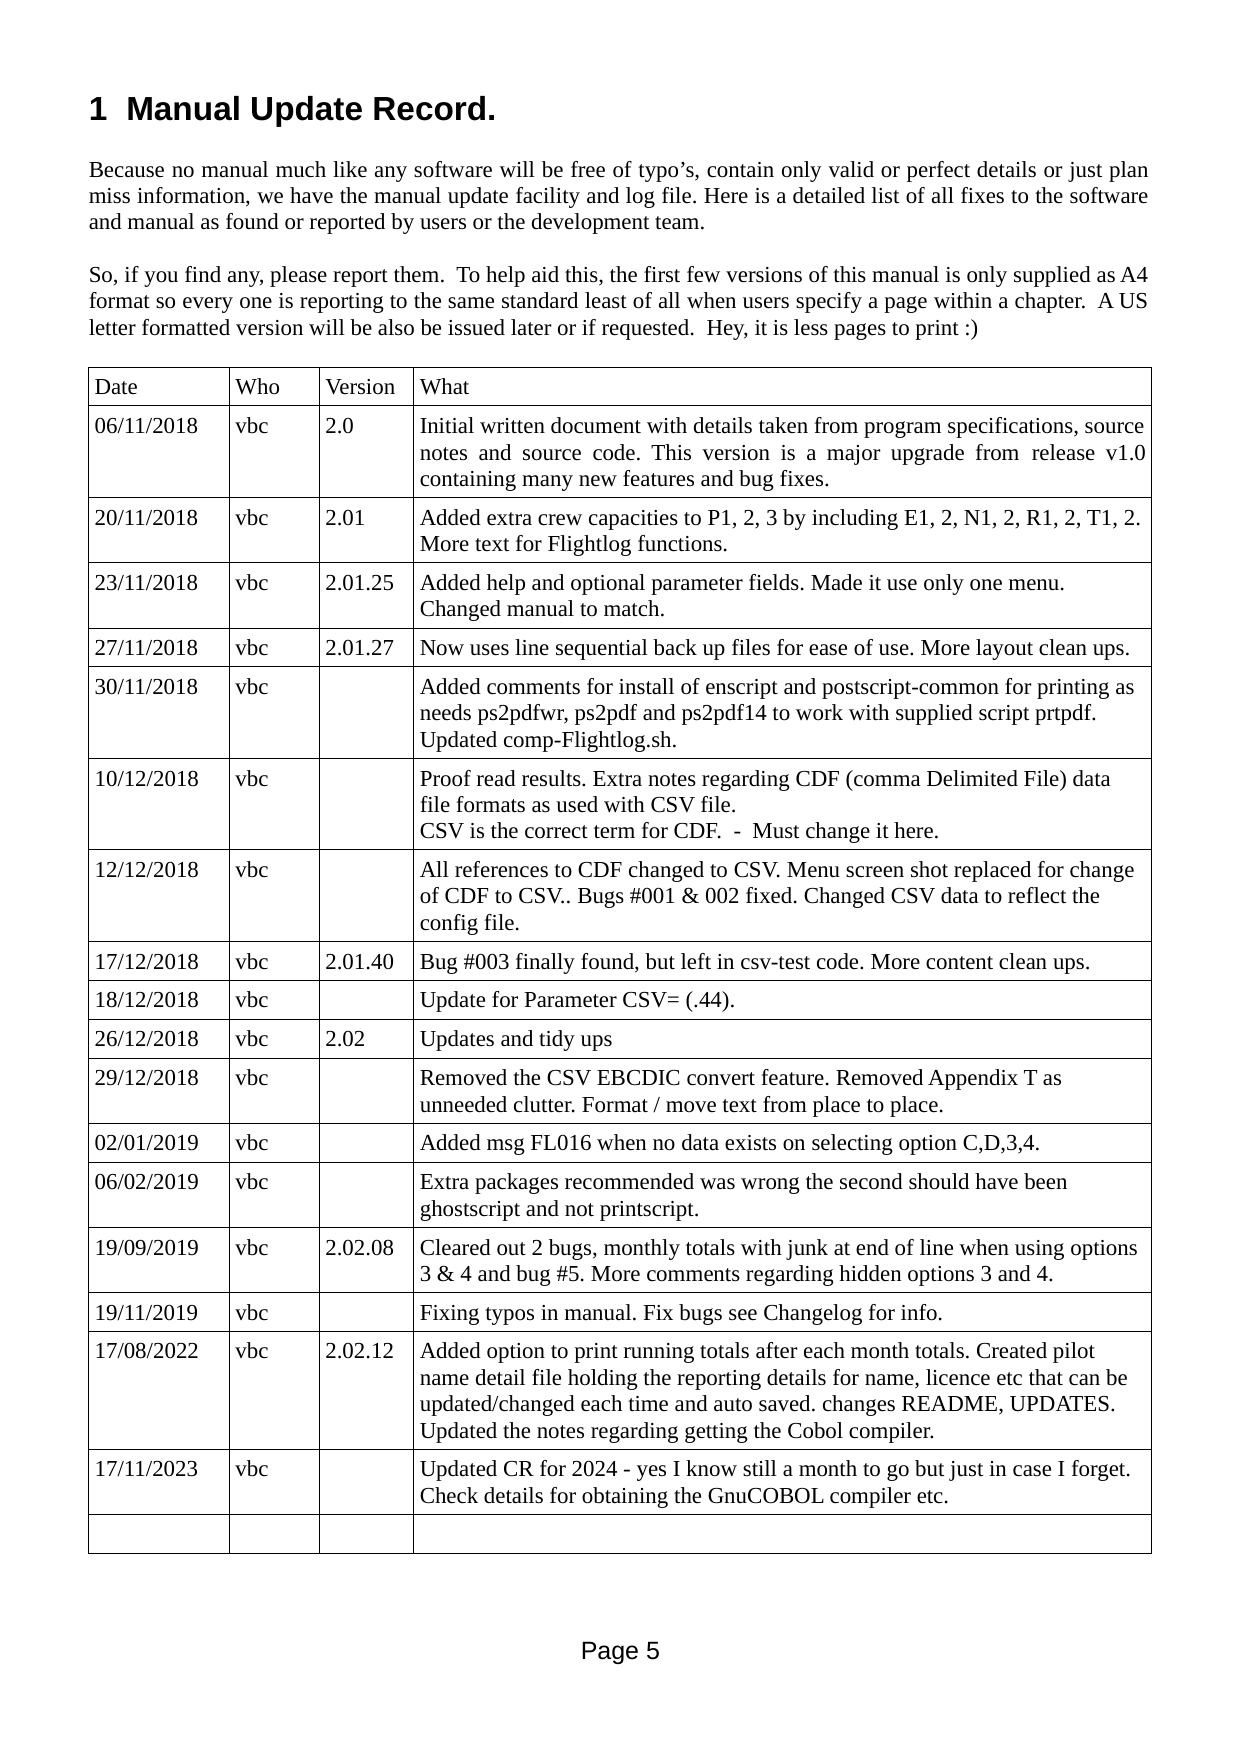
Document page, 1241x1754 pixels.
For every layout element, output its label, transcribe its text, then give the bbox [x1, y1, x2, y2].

table_cell Bug #003 finally found, but left in csv-test code. More content clean ups. [414, 942, 1151, 980]
table_cell Fixing typos in manual. Fix bugs see Changelog for info. [414, 1293, 1151, 1331]
table_cell [320, 1515, 413, 1553]
table_cell vbc [230, 629, 319, 666]
table_cell [320, 1124, 413, 1162]
table_cell [320, 850, 413, 941]
table_cell vbc [230, 1228, 319, 1292]
table_cell 26/12/2018 [89, 1020, 229, 1057]
table_cell vbc [230, 406, 319, 497]
table_cell [414, 1515, 1151, 1553]
table_cell vbc [230, 981, 319, 1019]
table_cell vbc [230, 1163, 319, 1227]
table_cell Added option to print running totals after each month totals. Created pilot name detail file holding the reporting details for name, licence etc that can be updated/changed each time and auto saved. changes README, UPDATES. Updated the notes regarding getting the Cobol compiler. [414, 1332, 1151, 1449]
table_cell 17/12/2018 [89, 942, 229, 980]
table_cell vbc [230, 850, 319, 941]
table_header Version [320, 368, 413, 405]
table_cell vbc [230, 1293, 319, 1331]
table_cell [320, 1450, 413, 1514]
table_cell vbc [230, 1450, 319, 1514]
table_cell Updates and tidy ups [414, 1020, 1151, 1057]
table_cell Cleared out 2 bugs, monthly totals with junk at end of line when using options 3 & 4 and bug #5. More comments regarding hidden options 3 and 4. [414, 1228, 1151, 1292]
table_cell 18/12/2018 [89, 981, 229, 1019]
table_cell 2.02.12 [320, 1332, 413, 1449]
table_cell 30/11/2018 [89, 667, 229, 758]
table_cell 19/11/2019 [89, 1293, 229, 1331]
text So, if you find any, please report them. To help aid this, the first few versions of this manual is only supplied as A4 format so every one is reporting to the same standard least of all when users specify a page within a chapter. A US letter formatted version will be also be issued later or if requested. Hey, it is less pages to print :) [88, 261, 1152, 340]
table_cell vbc [230, 563, 319, 627]
table_cell 2.02 [320, 1020, 413, 1057]
table_cell Update for Parameter CSV= (.44). [414, 981, 1151, 1019]
table_cell [320, 759, 413, 849]
table_cell 2.01 [320, 498, 413, 562]
subtitle Manual Update Record. [88, 88, 1152, 127]
table_cell Added msg FL016 when no data exists on selecting option C,D,3,4. [414, 1124, 1151, 1162]
table_cell 2.02.08 [320, 1228, 413, 1292]
table_cell vbc [230, 1124, 319, 1162]
table_header What [414, 368, 1151, 405]
table_cell Proof read results. Extra notes regarding CDF (comma Delimited File) data file formats as used with CSV file. CSV is the correct term for CDF. - Must change it here. [414, 759, 1151, 849]
table_cell 10/12/2018 [89, 759, 229, 849]
table_cell vbc [230, 1020, 319, 1057]
table_cell 20/11/2018 [89, 498, 229, 562]
table_cell [320, 667, 413, 758]
table_cell 17/11/2023 [89, 1450, 229, 1514]
table_cell vbc [230, 1332, 319, 1449]
table_cell [320, 1293, 413, 1331]
table_cell Added comments for install of enscript and postscript-common for printing as needs ps2pdfwr, ps2pdf and ps2pdf14 to work with supplied script prtpdf. Updated comp-Flightlog.sh. [414, 667, 1151, 758]
table_cell vbc [230, 498, 319, 562]
table_cell Now uses line sequential back up files for ease of use. More layout clean ups. [414, 629, 1151, 666]
table_header Date [89, 368, 229, 405]
table_cell 27/11/2018 [89, 629, 229, 666]
table_cell Added extra crew capacities to P1, 2, 3 by including E1, 2, N1, 2, R1, 2, T1, 2. More text for Flightlog functions. [414, 498, 1151, 562]
table_cell Extra packages recommended was wrong the second should have been ghostscript and not printscript. [414, 1163, 1151, 1227]
table_cell vbc [230, 1059, 319, 1123]
table_cell 2.01.25 [320, 563, 413, 627]
table_cell vbc [230, 759, 319, 849]
table_cell 2.01.27 [320, 629, 413, 666]
table_cell [320, 981, 413, 1019]
table_cell Removed the CSV EBCDIC convert feature. Removed Appendix T as unneeded clutter. Format / move text from place to place. [414, 1059, 1151, 1123]
table_cell 12/12/2018 [89, 850, 229, 941]
table_cell [320, 1163, 413, 1227]
table_cell [230, 1515, 319, 1553]
table_cell 2.01.40 [320, 942, 413, 980]
table_cell 23/11/2018 [89, 563, 229, 627]
table_cell 02/01/2019 [89, 1124, 229, 1162]
table_header Who [230, 368, 319, 405]
table_cell vbc [230, 942, 319, 980]
table_cell 06/02/2019 [89, 1163, 229, 1227]
text Because no manual much like any software will be free of typo’s, contain only valid or perfect details or just plan miss information, we have the manual update facility and log file. Here is a detailed list of all fixes to the software and manual as found or reported by users or the development team. [88, 156, 1152, 235]
table_cell [89, 1515, 229, 1553]
table_cell 19/09/2019 [89, 1228, 229, 1292]
table_cell Initial written document with details taken from program specifications, source notes and source code. This version is a major upgrade from release v1.0 containing many new features and bug fixes. [414, 406, 1151, 497]
table_cell 2.0 [320, 406, 413, 497]
table_cell 06/11/2018 [89, 406, 229, 497]
table_cell Updated CR for 2024 - yes I know still a month to go but just in case I forget. Check details for obtaining the GnuCOBOL compiler etc. [414, 1450, 1151, 1514]
table_cell vbc [230, 667, 319, 758]
table_cell 29/12/2018 [89, 1059, 229, 1123]
table_cell Added help and optional parameter fields. Made it use only one menu. Changed manual to match. [414, 563, 1151, 627]
table_cell All references to CDF changed to CSV. Menu screen shot replaced for change of CDF to CSV.. Bugs #001 & 002 fixed. Changed CSV data to reflect the config file. [414, 850, 1151, 941]
table_cell [320, 1059, 413, 1123]
table_cell 17/08/2022 [89, 1332, 229, 1449]
